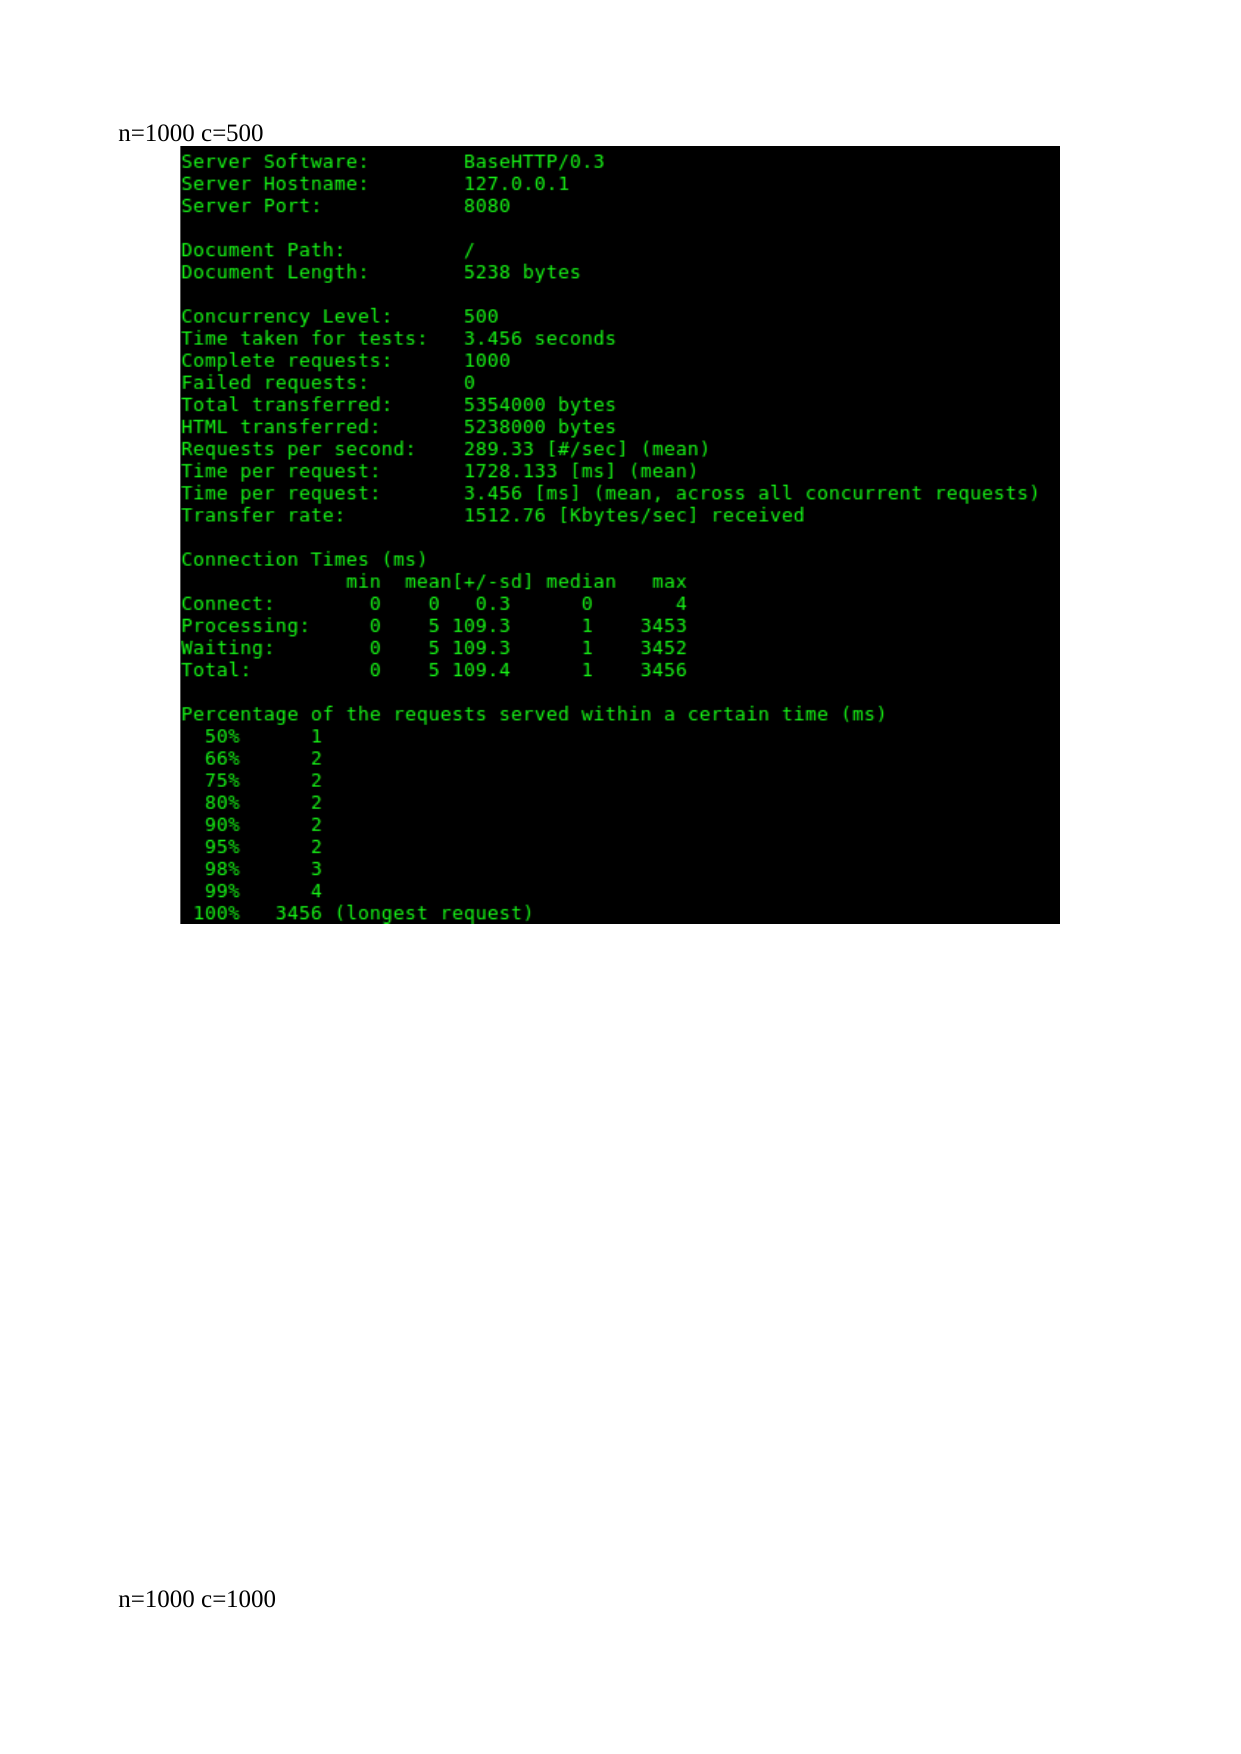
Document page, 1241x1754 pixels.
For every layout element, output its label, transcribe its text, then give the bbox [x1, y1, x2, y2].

text n=1000 c=500 [118, 118, 1122, 147]
picture [180, 146, 1060, 924]
text n=1000 c=1000 [118, 1584, 1122, 1613]
